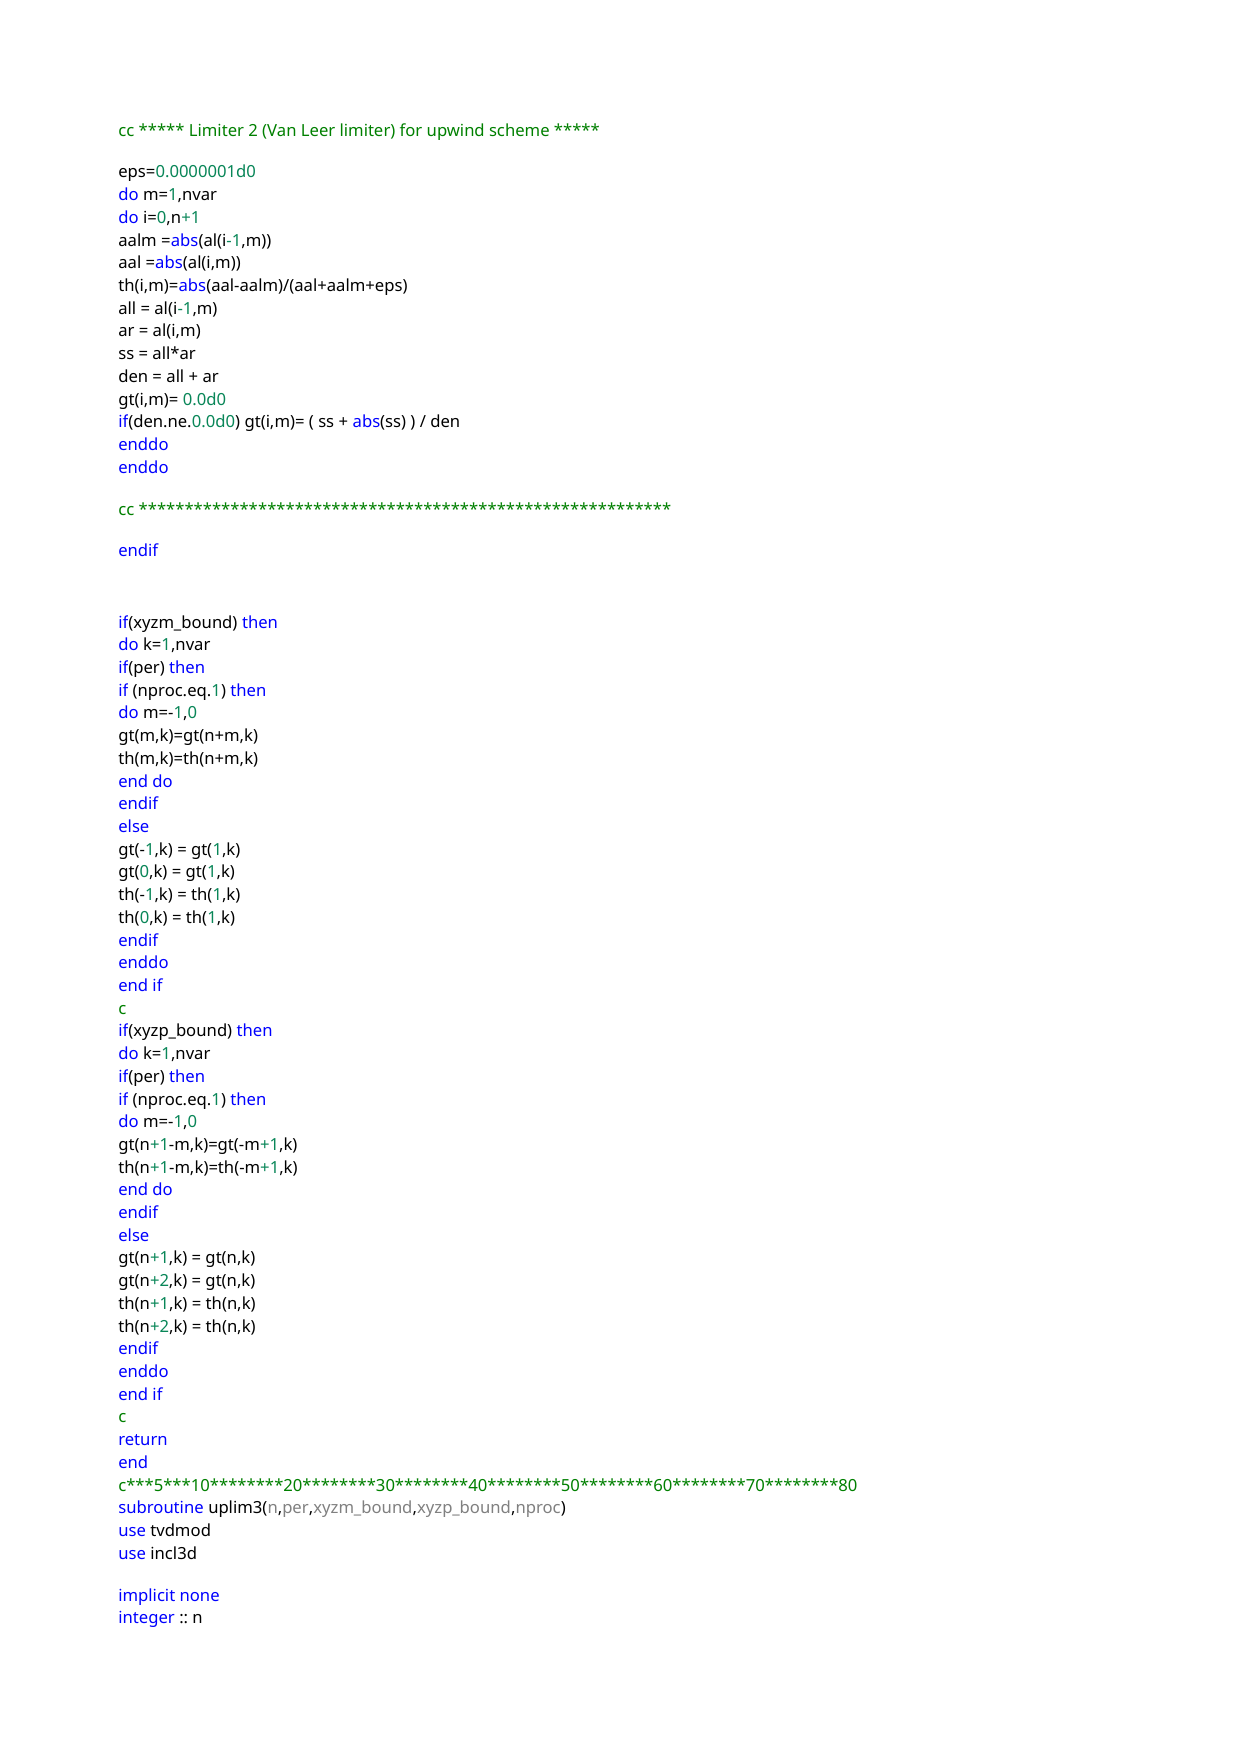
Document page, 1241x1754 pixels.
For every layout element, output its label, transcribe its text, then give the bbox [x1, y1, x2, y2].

text do k=1,nvar [118, 1042, 1122, 1064]
text do k=1,nvar [118, 633, 1122, 656]
text if(xyzm_bound) then [118, 610, 1122, 633]
text endif [118, 792, 1122, 815]
text gt(n+2,k) = gt(n,k) [118, 1269, 1122, 1292]
text gt(0,k) = gt(1,k) [118, 860, 1122, 883]
text do m=1,nvar [118, 183, 1122, 205]
text cc ********************************************************** [118, 497, 1122, 520]
text if(per) then [118, 656, 1122, 678]
text if(per) then [118, 1064, 1122, 1087]
text enddo [118, 951, 1122, 974]
text cc ***** Limiter 2 (Van Leer limiter) for upwind scheme ***** [118, 118, 1122, 141]
text endif [118, 1337, 1122, 1360]
text else [118, 1223, 1122, 1246]
text th(n+1,k) = th(n,k) [118, 1292, 1122, 1314]
text use tvdmod [118, 1519, 1122, 1541]
text end do [118, 769, 1122, 792]
text th(n+1-m,k)=th(-m+1,k) [118, 1155, 1122, 1178]
text if(den.ne.0.0d0) gt(i,m)= ( ss + abs(ss) ) / den [118, 410, 1122, 432]
text gt(-1,k) = gt(1,k) [118, 837, 1122, 860]
text gt(m,k)=gt(n+m,k) [118, 724, 1122, 747]
text c [118, 1405, 1122, 1428]
text th(m,k)=th(n+m,k) [118, 747, 1122, 769]
text subroutine uplim3(n,per,xyzm_bound,xyzp_bound,nproc) [118, 1496, 1122, 1519]
text else [118, 815, 1122, 837]
text th(n+2,k) = th(n,k) [118, 1314, 1122, 1337]
text gt(i,m)= 0.0d0 [118, 387, 1122, 410]
text endif [118, 928, 1122, 951]
text th(0,k) = th(1,k) [118, 906, 1122, 928]
text enddo [118, 1360, 1122, 1382]
text aal =abs(al(i,m)) [118, 251, 1122, 273]
text if(xyzp_bound) then [118, 1019, 1122, 1042]
text implicit none [118, 1583, 1122, 1606]
text end if [118, 974, 1122, 996]
text gt(n+1,k) = gt(n,k) [118, 1246, 1122, 1269]
text integer :: n [118, 1606, 1122, 1629]
text endif [118, 1201, 1122, 1223]
text th(-1,k) = th(1,k) [118, 883, 1122, 906]
text end if [118, 1382, 1122, 1405]
text do m=-1,0 [118, 1110, 1122, 1133]
text use incl3d [118, 1541, 1122, 1564]
text eps=0.0000001d0 [118, 160, 1122, 183]
text all = al(i-1,m) [118, 296, 1122, 319]
text c [118, 996, 1122, 1019]
text enddo [118, 432, 1122, 455]
text th(i,m)=abs(aal-aalm)/(aal+aalm+eps) [118, 273, 1122, 296]
text end [118, 1451, 1122, 1473]
text gt(n+1-m,k)=gt(-m+1,k) [118, 1133, 1122, 1155]
text do m=-1,0 [118, 701, 1122, 724]
text enddo [118, 455, 1122, 478]
text if (nproc.eq.1) then [118, 678, 1122, 701]
text c***5***10********20********30********40********50********60********70********80 [118, 1473, 1122, 1496]
text end do [118, 1178, 1122, 1201]
text ar = al(i,m) [118, 319, 1122, 342]
text endif [118, 539, 1122, 562]
text if (nproc.eq.1) then [118, 1087, 1122, 1110]
text do i=0,n+1 [118, 205, 1122, 228]
text return [118, 1428, 1122, 1451]
text ss = all*ar [118, 342, 1122, 364]
text den = all + ar [118, 364, 1122, 387]
text aalm =abs(al(i-1,m)) [118, 228, 1122, 251]
